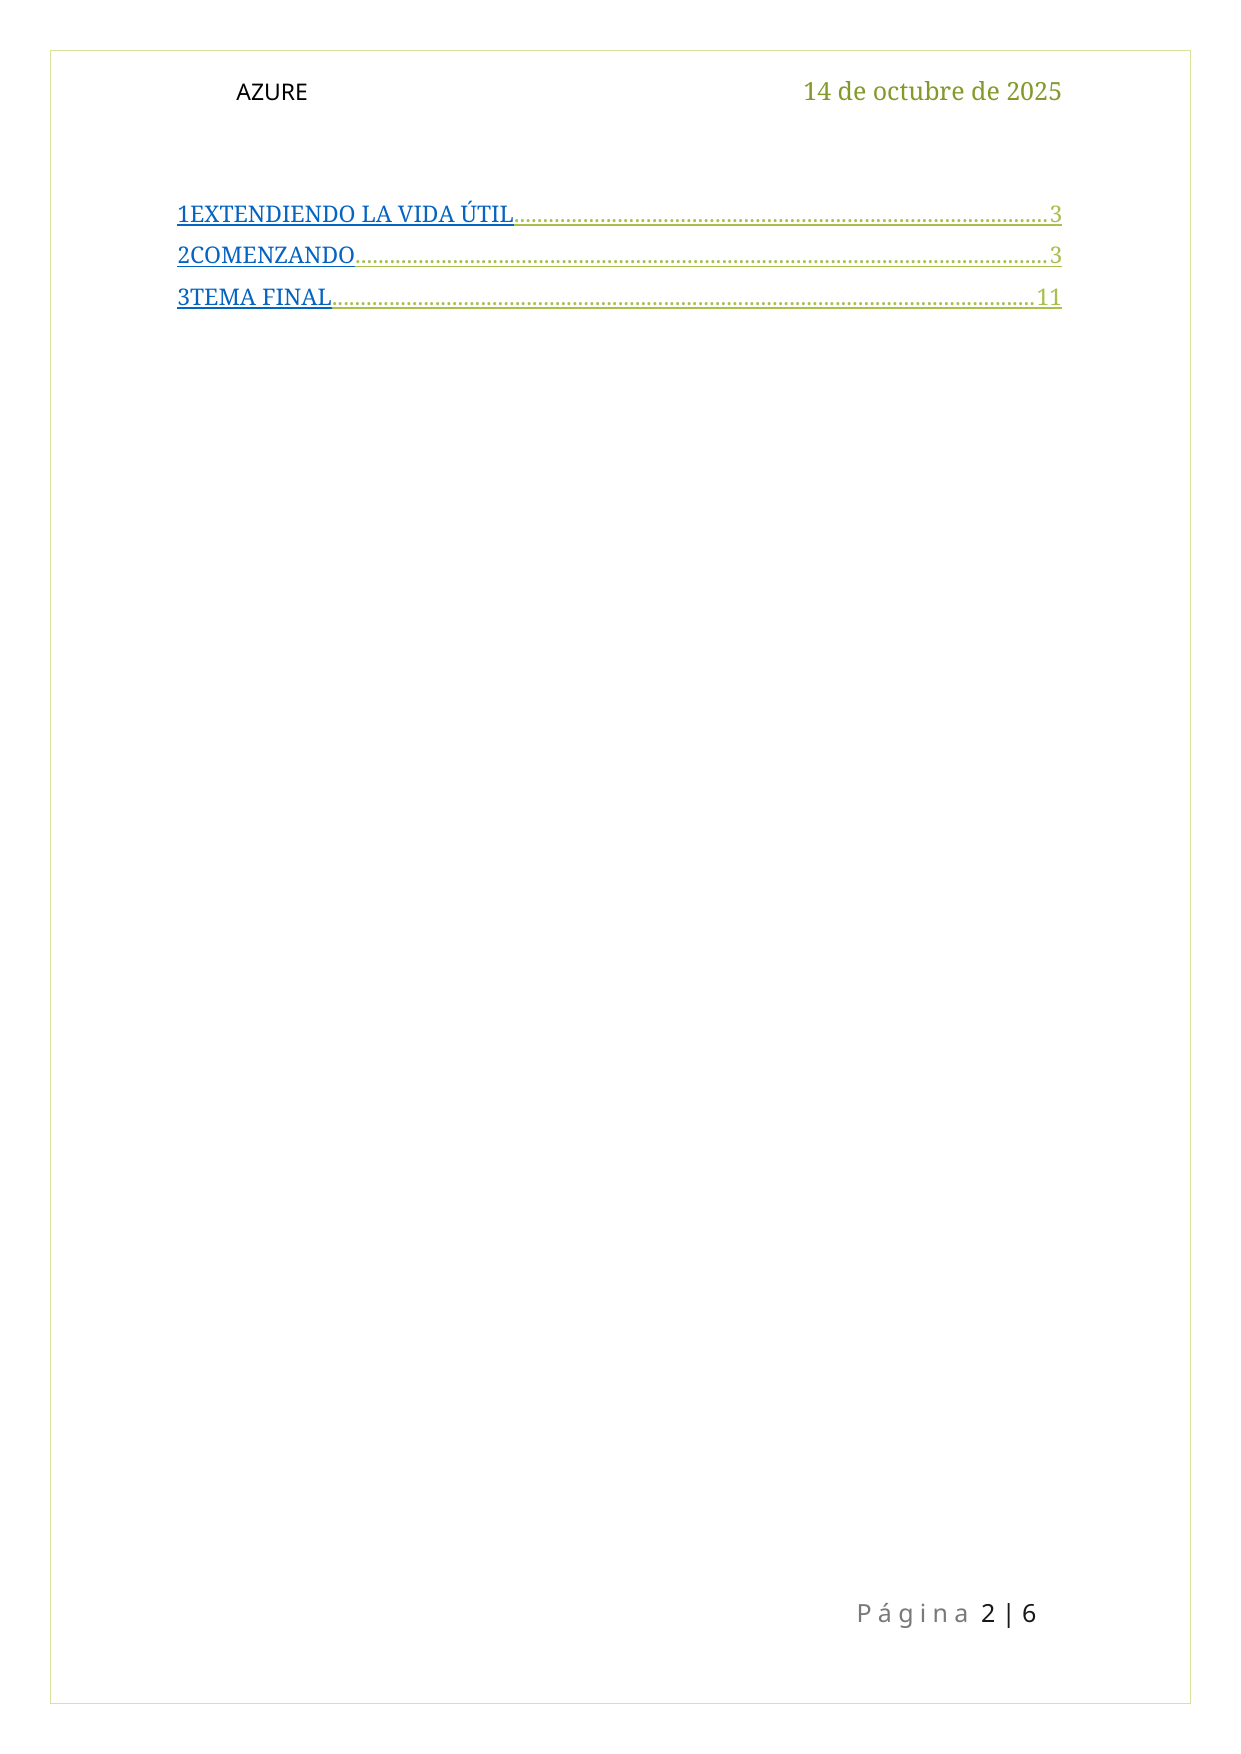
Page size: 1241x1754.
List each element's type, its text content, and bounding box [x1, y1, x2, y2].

text 2 COMENZANDO 3 [177, 239, 1063, 270]
text 1 EXTENDIENDO LA VIDA ÚTIL 3 [177, 197, 1063, 229]
text 3 TEMA FINAL 11 [177, 281, 1063, 312]
